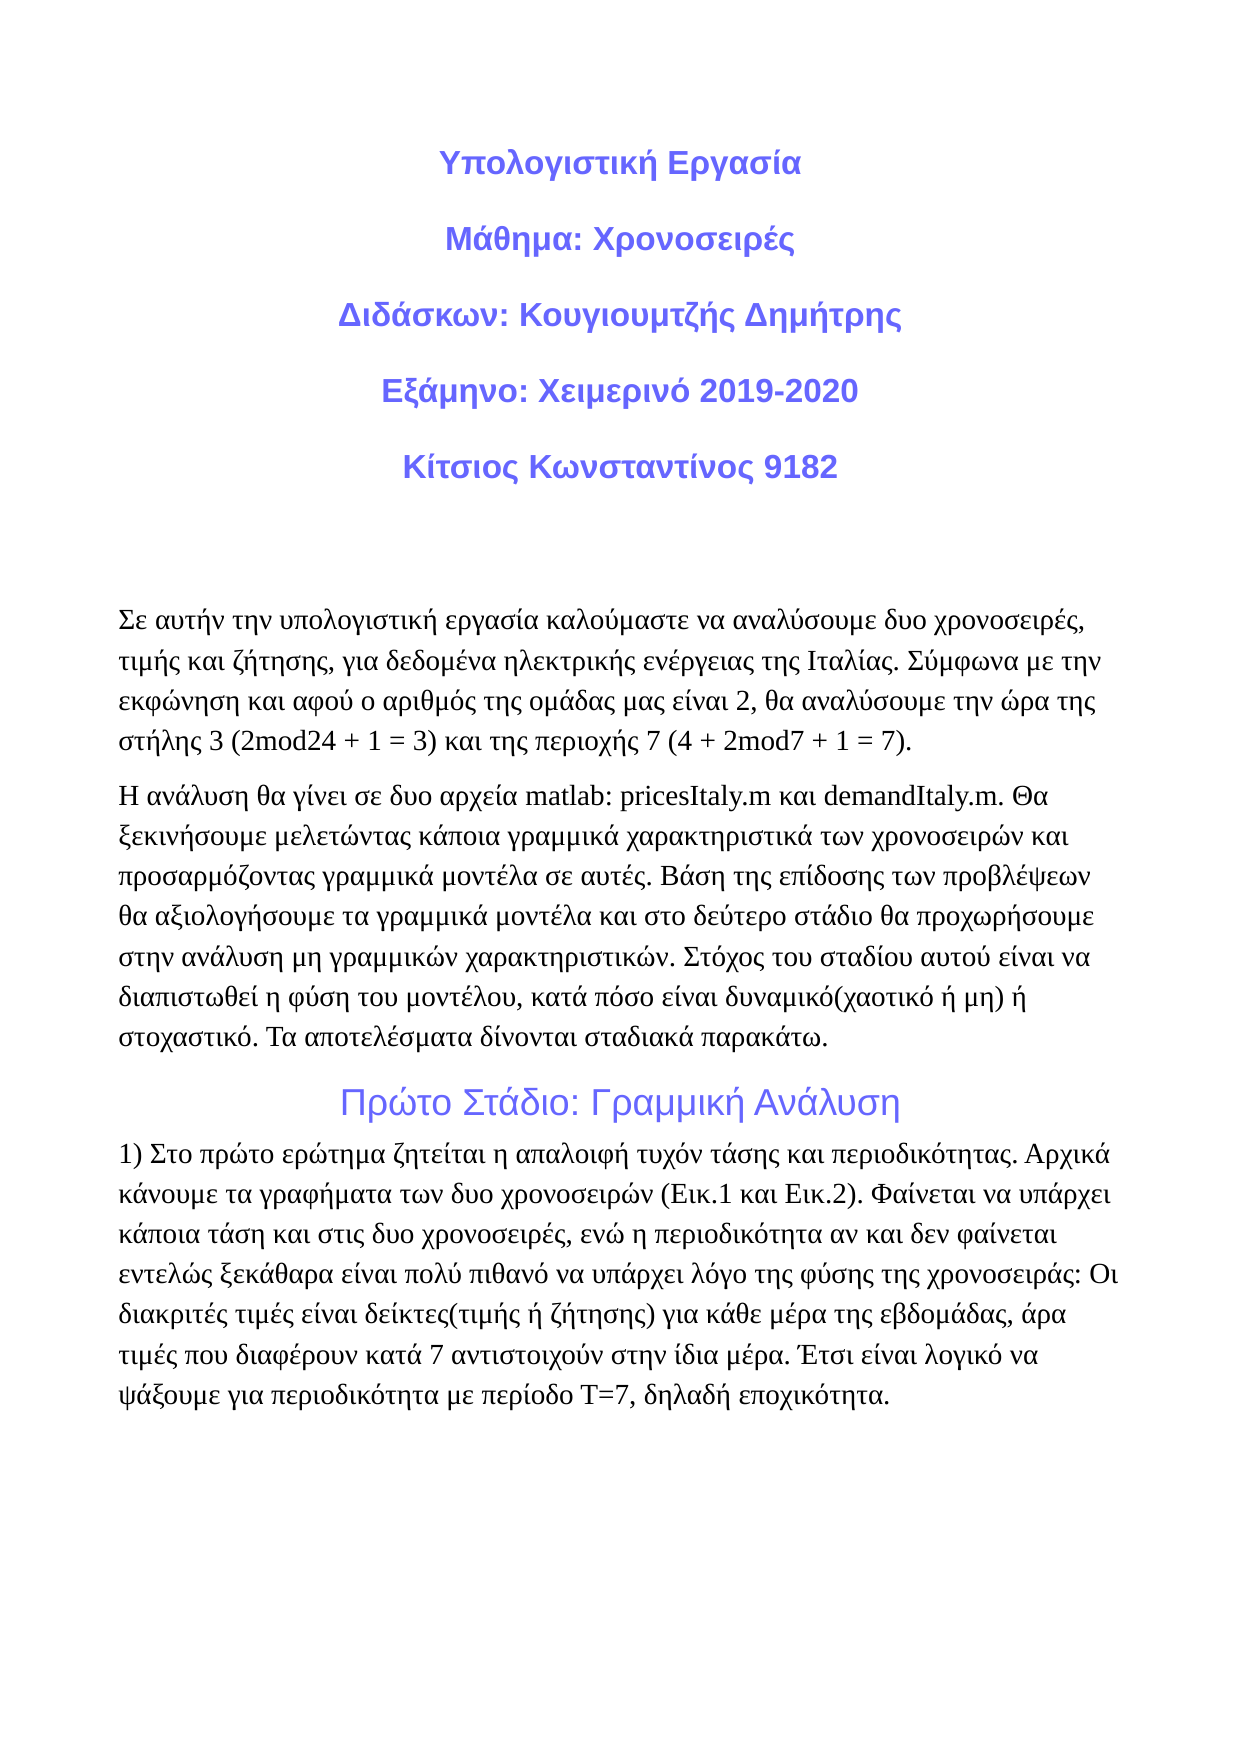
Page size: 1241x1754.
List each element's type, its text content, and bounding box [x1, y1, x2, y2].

subtitle Πρώτο Στάδιο: Γραμμική Ανάλυση [118, 1080, 1122, 1123]
subtitle Διδάσκων: Κουγιουμτζής Δημήτρης [118, 295, 1122, 333]
text 1) Στο πρώτο ερώτημα ζητείται η απαλοιφή τυχόν τάσης και περιοδικότητας. Αρχικά κάνουμε τα γραφήματα των δυο χρονοσειρών (Εικ.1 και Εικ.2). Φαίνεται να υπάρχει κάποια τάση και στις δυο χρονοσειρές, ενώ η περιοδικότητα αν και δεν φαίνεται εντελώς ξεκάθαρα είναι πολύ πιθανό να υπάρχει λόγο της φύσης της χρονοσειράς: Οι διακριτές τιμές είναι δείκτες(τιμής ή ζήτησης) για κάθε μέρα της εβδομάδας, άρα τιμές που διαφέρουν κατά 7 αντιστοιχούν στην ίδια μέρα. Έτσι είναι λογικό να ψάξουμε για περιοδικότητα με περίοδο Τ=7, δηλαδή εποχικότητα. [118, 1136, 1122, 1411]
subtitle Μάθημα: Χρονοσειρές [118, 219, 1122, 257]
subtitle Εξάμηνο: Χειμερινό 2019-2020 [118, 371, 1122, 409]
subtitle Κίτσιος Κωνσταντίνος 9182 [118, 447, 1122, 485]
text Η ανάλυση θα γίνει σε δυο αρχεία matlab: pricesItaly.m και demandItaly.m. Θα ξεκινήσουμε μελετώντας κάποια γραμμικά χαρακτηριστικά των χρονοσειρών και προσαρμόζοντας γραμμικά μοντέλα σε αυτές. Βάση της επίδοσης των προβλέψεων θα αξιολογήσουμε τα γραμμικά μοντέλα και στο δεύτερο στάδιο θα προχωρήσουμε στην ανάλυση μη γραμμικών χαρακτηριστικών. Στόχος του σταδίου αυτού είναι να διαπιστωθεί η φύση του μοντέλου, κατά πόσο είναι δυναμικό(χαοτικό ή μη) ή στοχαστικό. Τα αποτελέσματα δίνονται σταδιακά παρακάτω. [118, 778, 1122, 1053]
subtitle Υπολογιστική Εργασία [118, 143, 1122, 182]
text Σε αυτήν την υπολογιστική εργασία καλούμαστε να αναλύσουμε δυο χρονοσειρές, τιμής και ζήτησης, για δεδομένα ηλεκτρικής ενέργειας της Ιταλίας. Σύμφωνα με την εκφώνηση και αφού ο αριθμός της ομάδας μας είναι 2, θα αναλύσουμε την ώρα της στήλης 3 (2mod24 + 1 = 3) και της περιοχής 7 (4 + 2mod7 + 1 = 7). [118, 602, 1122, 757]
